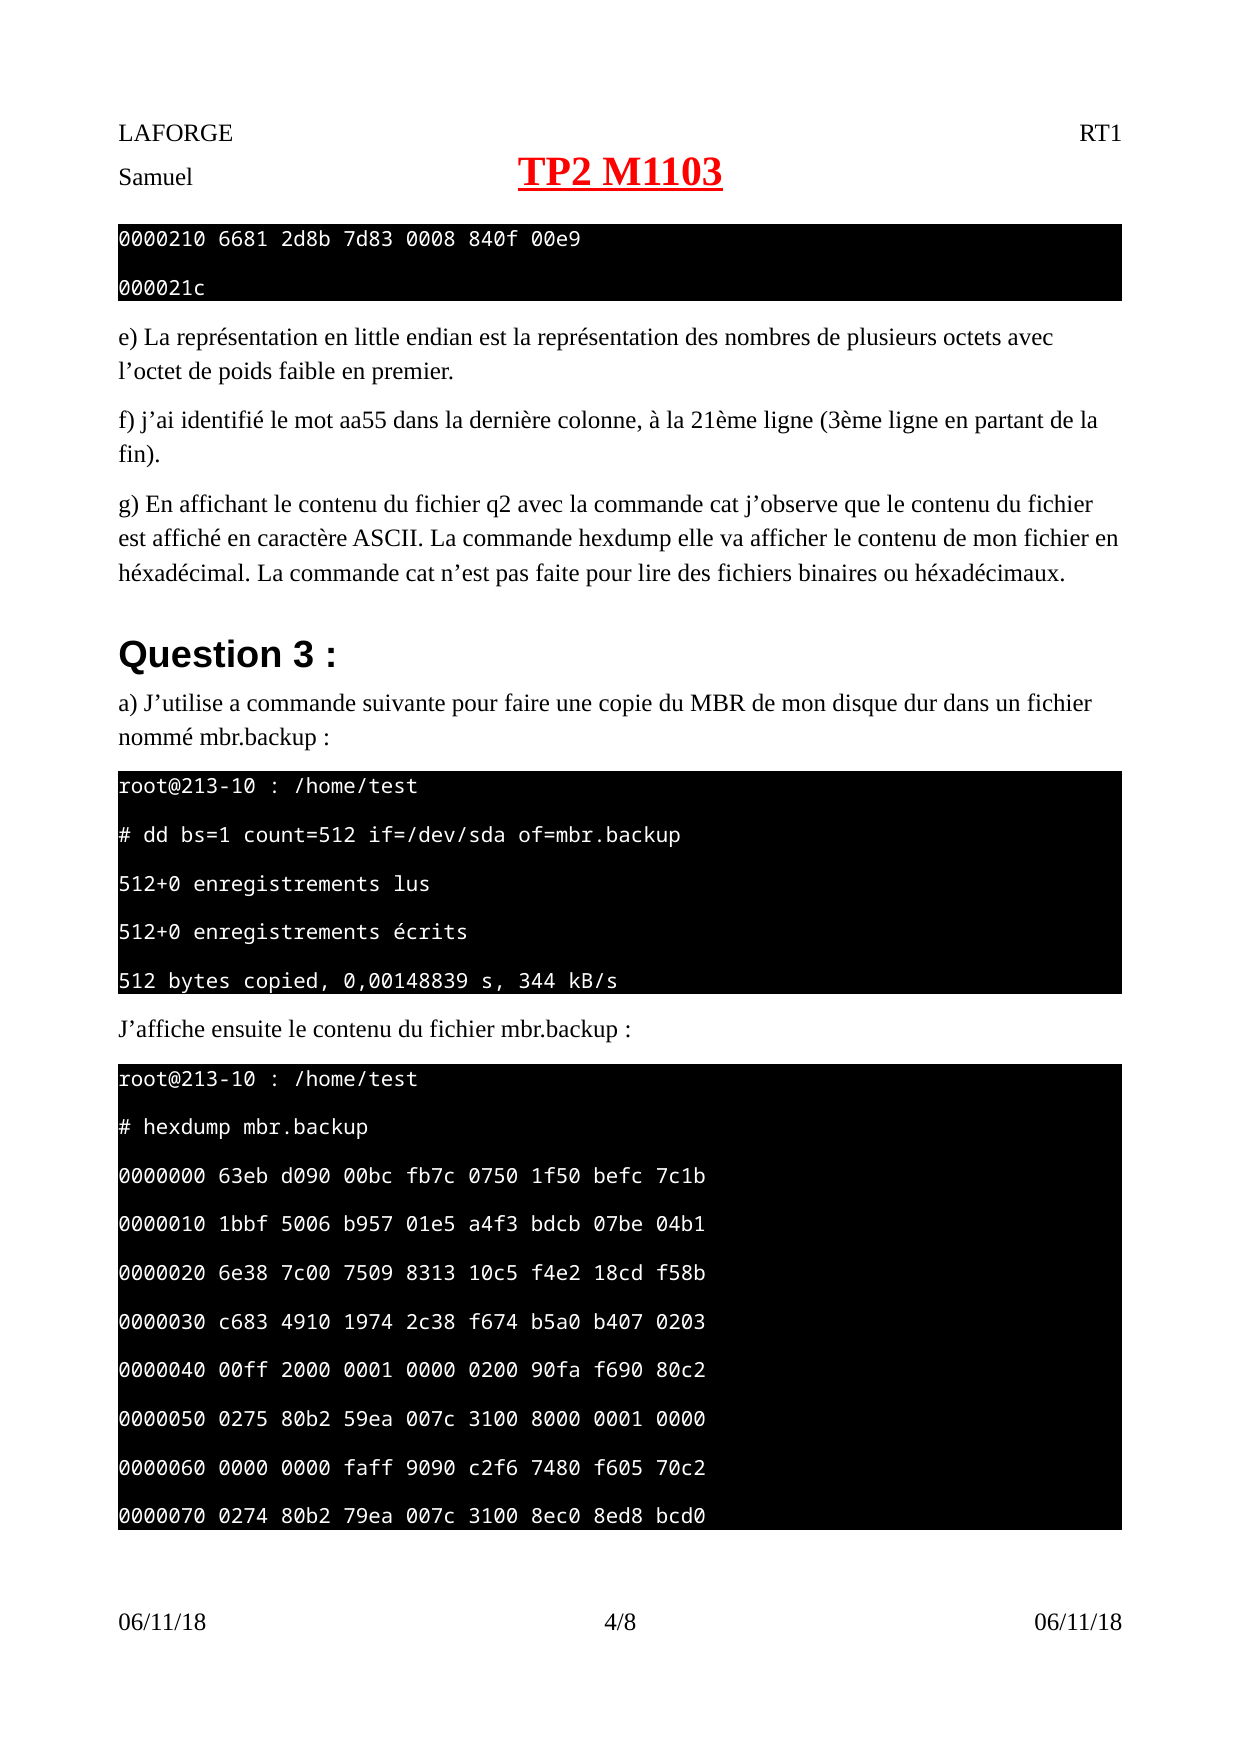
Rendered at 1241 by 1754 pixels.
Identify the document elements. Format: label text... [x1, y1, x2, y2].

text 0000010 1bbf 5006 b957 01e5 a4f3 bdcb 07be 04b1 [118, 1209, 1122, 1238]
text 0000030 c683 4910 1974 2c38 f674 b5a0 b407 0203 [118, 1307, 1122, 1335]
text 512 bytes copied, 0,00148839 s, 344 kB/s [118, 966, 1122, 994]
text # dd bs=1 count=512 if=/dev/sda of=mbr.backup [118, 820, 1122, 848]
text root@213-10 : /home/test [118, 1064, 1122, 1092]
subtitle Question 3 : [118, 632, 1122, 675]
text root@213-10 : /home/test [118, 771, 1122, 800]
text 000021c [118, 273, 1122, 301]
text 0000040 00ff 2000 0001 0000 0200 90fa f690 80c2 [118, 1356, 1122, 1384]
text 0000050 0275 80b2 59ea 007c 3100 8000 0001 0000 [118, 1404, 1122, 1433]
text 0000000 63eb d090 00bc fb7c 0750 1f50 befc 7c1b [118, 1161, 1122, 1189]
text 0000020 6e38 7c00 7509 8313 10c5 f4e2 18cd f58b [118, 1258, 1122, 1287]
text 512+0 enregistrements écrits [118, 917, 1122, 946]
text e) La représentation en little endian est la représentation des nombres de plusieurs octets avec l’octet de poids faible en premier. [118, 322, 1122, 385]
text 0000070 0274 80b2 79ea 007c 3100 8ec0 8ed8 bcd0 [118, 1501, 1122, 1530]
text 512+0 enregistrements lus [118, 869, 1122, 897]
text # hexdump mbr.backup [118, 1112, 1122, 1141]
text 0000210 6681 2d8b 7d83 0008 840f 00e9 [118, 224, 1122, 253]
text 0000060 0000 0000 faff 9090 c2f6 7480 f605 70c2 [118, 1453, 1122, 1481]
text a) J’utilise a commande suivante pour faire une copie du MBR de mon disque dur dans un fichier nommé mbr.backup : [118, 688, 1122, 751]
text J’affiche ensuite le contenu du fichier mbr.backup : [118, 1014, 1122, 1043]
text g) En affichant le contenu du fichier q2 avec la commande cat j’observe que le contenu du fichier est affiché en caractère ASCII. La commande hexdump elle va afficher le contenu de mon fichier en héxadécimal. La commande cat n’est pas faite pour lire des fichiers binaires ou héxadécimaux. [118, 489, 1122, 586]
text f) j’ai identifié le mot aa55 dans la dernière colonne, à la 21ème ligne (3ème ligne en partant de la fin). [118, 405, 1122, 468]
